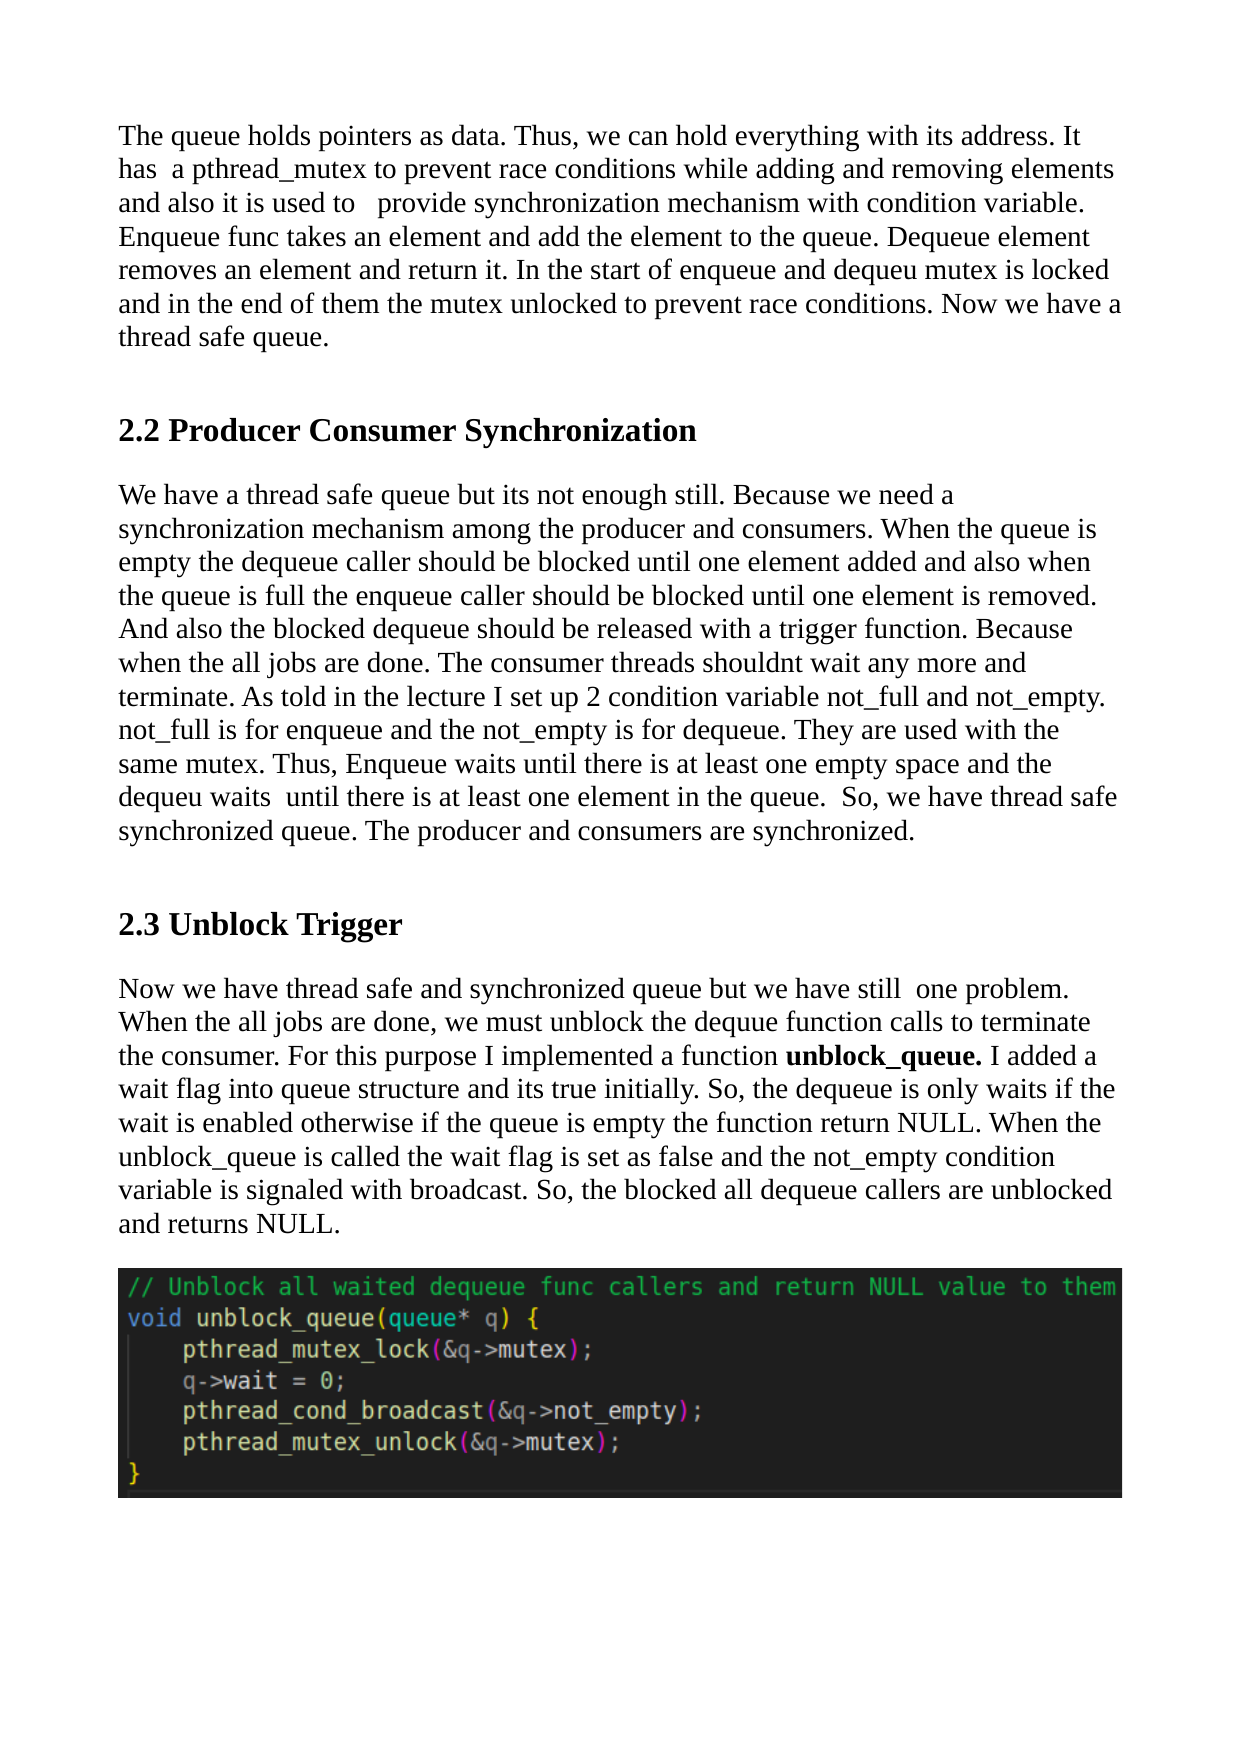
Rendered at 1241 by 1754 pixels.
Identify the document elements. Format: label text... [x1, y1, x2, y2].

text We have a thread safe queue but its not enough still. Because we need a synchronization mechanism among the producer and consumers. When the queue is empty the dequeue caller should be blocked until one element added and also when the queue is full the enqueue caller should be blocked until one element is removed. And also the blocked dequeue should be released with a trigger function. Because when the all jobs are done. The consumer threads shouldnt wait any more and terminate. As told in the lecture I set up 2 condition variable not_full and not_empty. not_full is for enqueue and the not_empty is for dequeue. They are used with the same mutex. Thus, Enqueue waits until there is at least one empty space and the dequeu waits until there is at least one element in the queue. So, we have thread safe synchronized queue. The producer and consumers are synchronized. [118, 477, 1122, 846]
text 2.3 Unblock Trigger [118, 904, 1122, 942]
picture [118, 1268, 1123, 1498]
text The queue holds pointers as data. Thus, we can hold everything with its address. It has a pthread_mutex to prevent race conditions while adding and removing elements and also it is used to provide synchronization mechanism with condition variable. Enqueue func takes an element and add the element to the queue. Dequeue element removes an element and return it. In the start of enqueue and dequeu mutex is locked and in the end of them the mutex unlocked to prevent race conditions. Now we have a thread safe queue. [118, 118, 1122, 353]
text Now we have thread safe and synchronized queue but we have still one problem. When the all jobs are done, we must unblock the dequue function calls to terminate the consumer. For this purpose I implemented a function unblock_queue. I added a wait flag into queue structure and its true initially. So, the dequeue is only waits if the wait is enabled otherwise if the queue is empty the function return NULL. When the unblock_queue is called the wait flag is set as false and the not_empty condition variable is signaled with broadcast. So, the blocked all dequeue callers are unblocked and returns NULL. [118, 971, 1122, 1239]
text 2.2 Producer Consumer Synchronization [118, 410, 1122, 449]
